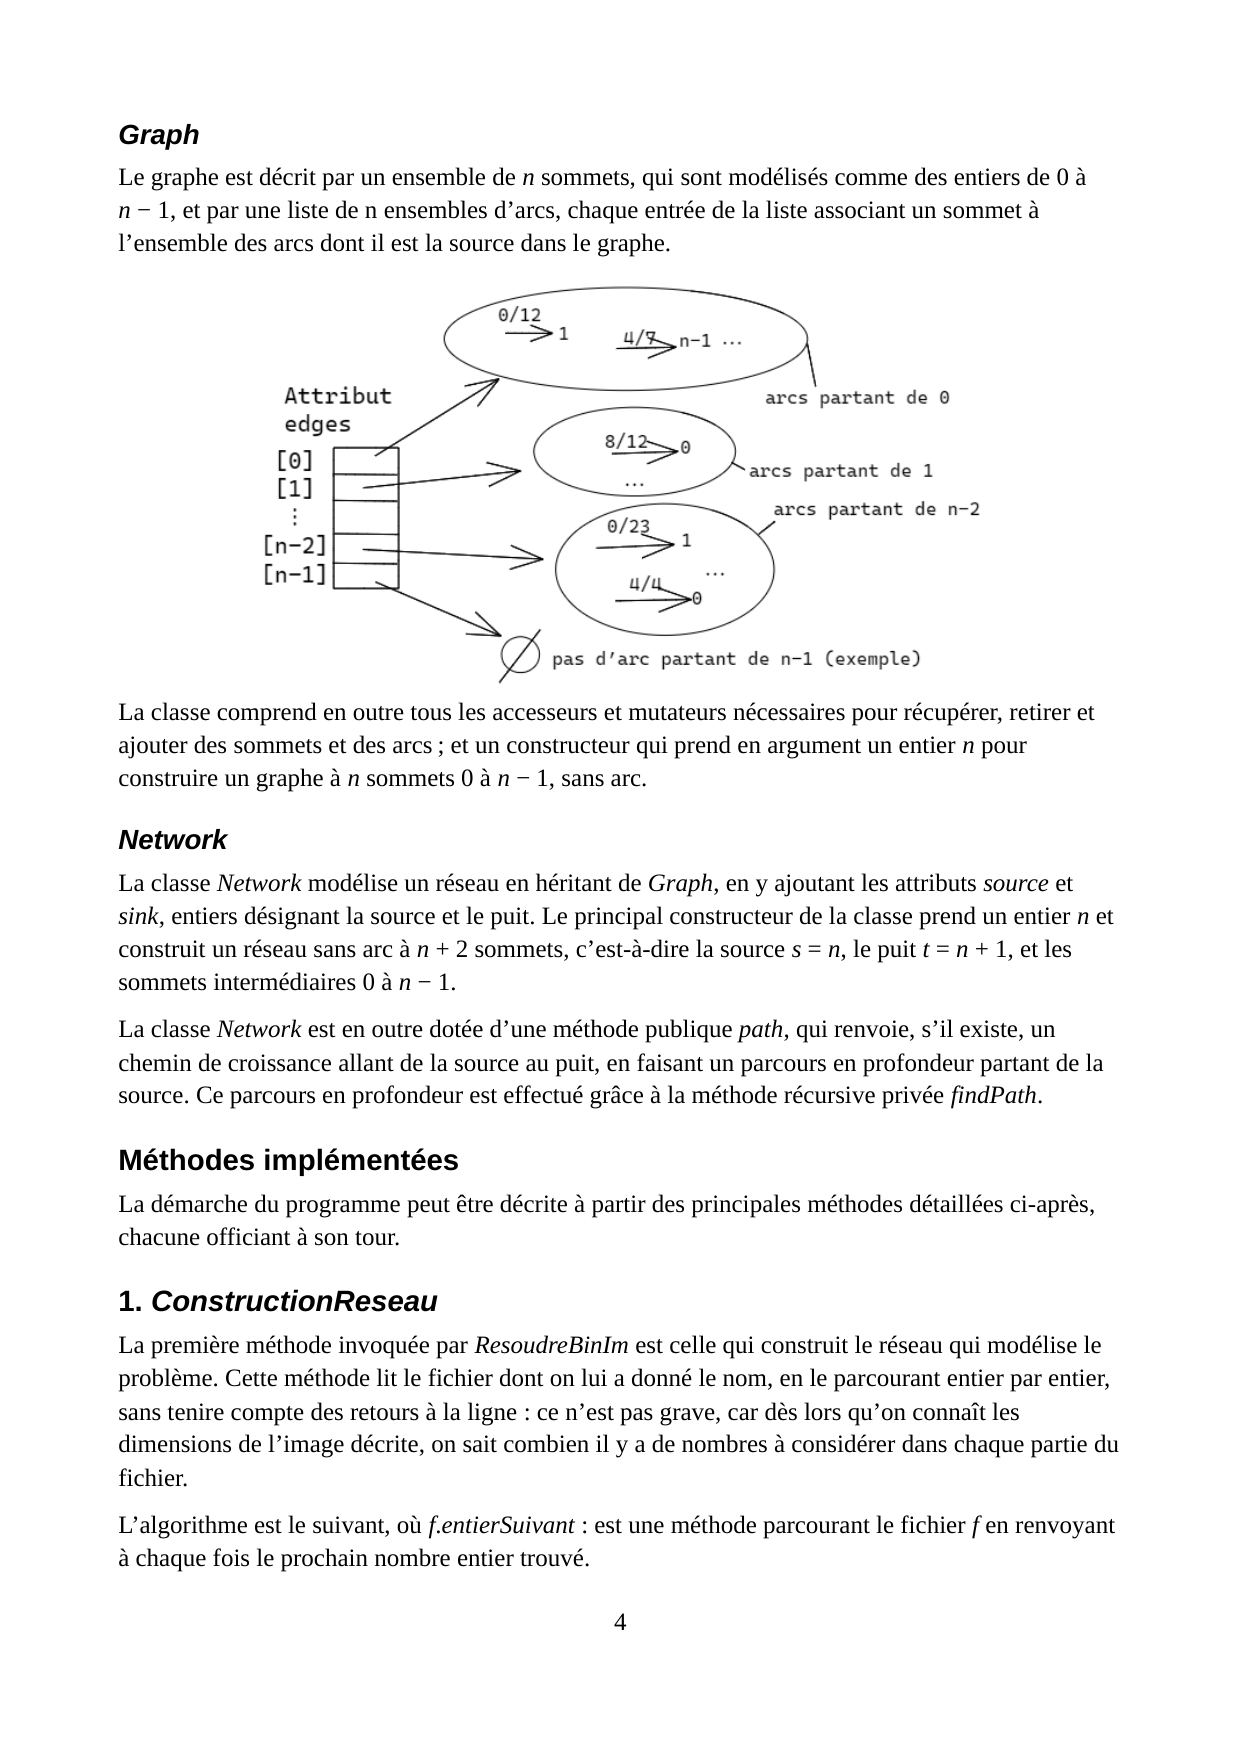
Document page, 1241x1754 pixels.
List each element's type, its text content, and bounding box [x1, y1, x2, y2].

text La démarche du programme peut être décrite à partir des principales méthodes détaillées ci-après, chacune officiant à son tour. [118, 1189, 1122, 1251]
subtitle Network [118, 823, 1122, 855]
text La première méthode invoquée par ResoudreBinIm est celle qui construit le réseau qui modélise le problème. Cette méthode lit le fichier dont on lui a donné le nom, en le parcourant entier par entier, sans tenire compte des retours à la ligne : ce n’est pas grave, car dès lors qu’on connaît les dimensions de l’image décrite, on sait combien il y a de nombres à considérer dans chaque partie du fichier. [118, 1331, 1122, 1491]
text Le graphe est décrit par un ensemble de n sommets, qui sont modélisés comme des entiers de 0 à n − 1, et par une liste de n ensembles d’arcs, chaque entrée de la liste associant un sommet à l’ensemble des arcs dont il est la source dans le graphe. [118, 162, 1122, 257]
subtitle Méthodes implémentées [118, 1143, 1122, 1177]
picture [249, 276, 991, 694]
text L’algorithme est le suivant, où f.entierSuivant : est une méthode parcourant le fichier f en renvoyant à chaque fois le prochain nombre entier trouvé. [118, 1510, 1122, 1572]
subtitle Graph [118, 118, 1122, 150]
text La classe comprend en outre tous les accesseurs et mutateurs nécessaires pour récupérer, retirer et ajouter des sommets et des arcs ; et un constructeur qui prend en argument un entier n pour construire un graphe à n sommets 0 à n − 1, sans arc. [118, 276, 1122, 792]
subtitle 1. ConstructionReseau [118, 1284, 1122, 1318]
text La classe Network modélise un réseau en héritant de Graph, en y ajoutant les attributs source et sink, entiers désignant la source et le puit. Le principal constructeur de la classe prend un entier n et construit un réseau sans arc à n + 2 sommets, c’est-à-dire la source s = n, le puit t = n + 1, et les sommets intermédiaires 0 à n − 1. [118, 868, 1122, 996]
text La classe Network est en outre dotée d’une méthode publique path, qui renvoie, s’il existe, un chemin de croissance allant de la source au puit, en faisant un parcours en profondeur partant de la source. Ce parcours en profondeur est effectué grâce à la méthode récursive privée findPath. [118, 1014, 1122, 1109]
